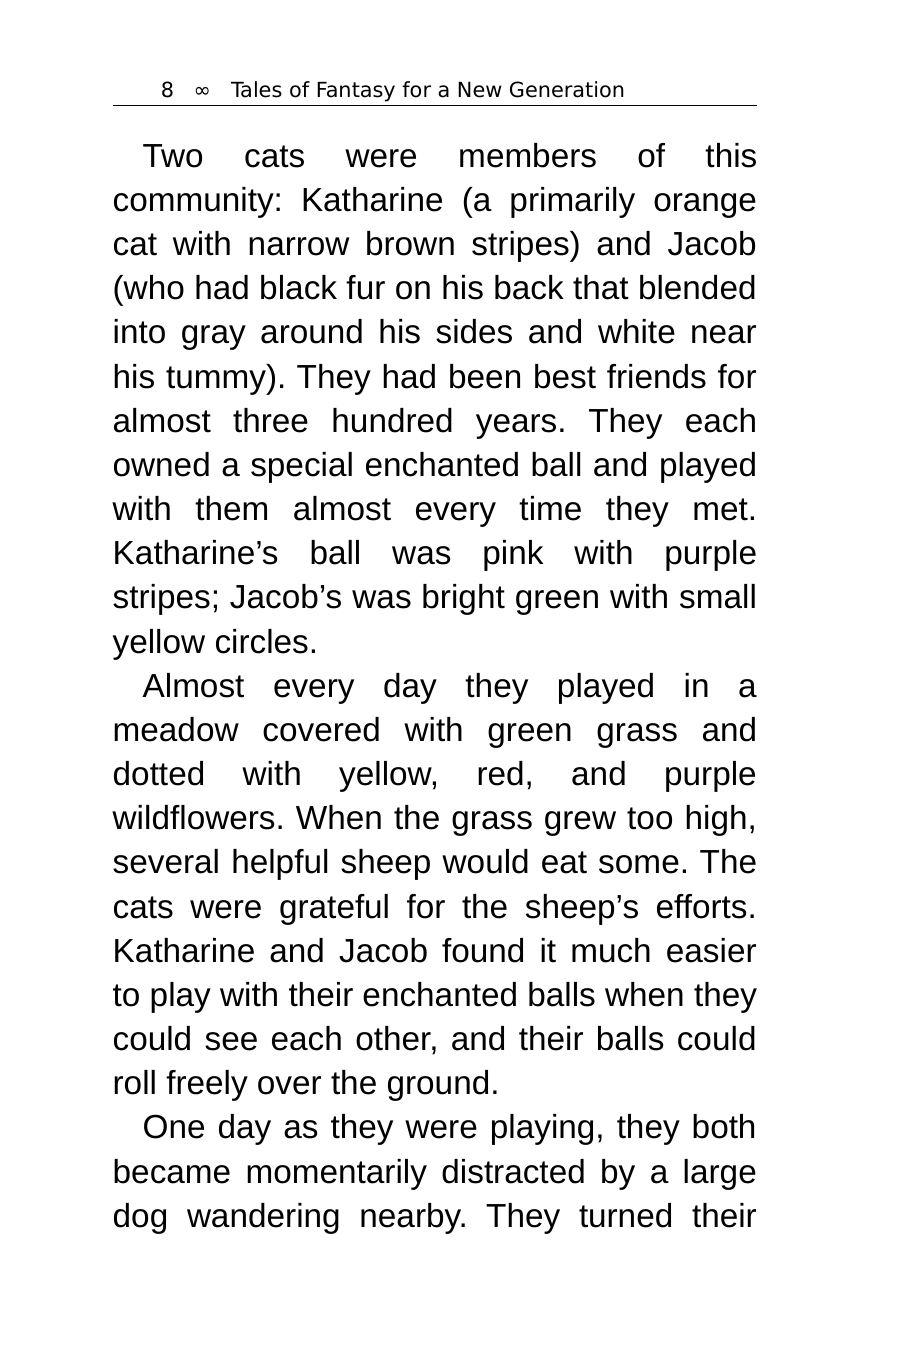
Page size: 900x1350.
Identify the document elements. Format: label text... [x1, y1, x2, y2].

text Two cats were members of this community: Katharine (a primarily orange cat with narrow brown stripes) and Jacob (who had black fur on his back that blended into gray around his sides and white near his tummy). They had been best friends for almost three hundred years. They each owned a special enchanted ball and played with them almost every time they met. Katharine’s ball was pink with purple stripes; Jacob’s was bright green with small yellow circles. [112, 136, 757, 660]
text Almost every day they played in a meadow covered with green grass and dotted with yellow, red, and purple wildflowers. When the grass grew too high, several helpful sheep would eat some. The cats were grateful for the sheep’s efforts. Katharine and Jacob found it much easier to play with their enchanted balls when they could see each other, and their balls could roll freely over the ground. [112, 666, 757, 1102]
text One day as they were playing, they both became momentarily distracted by a large dog wandering nearby. They turned their [112, 1108, 757, 1234]
